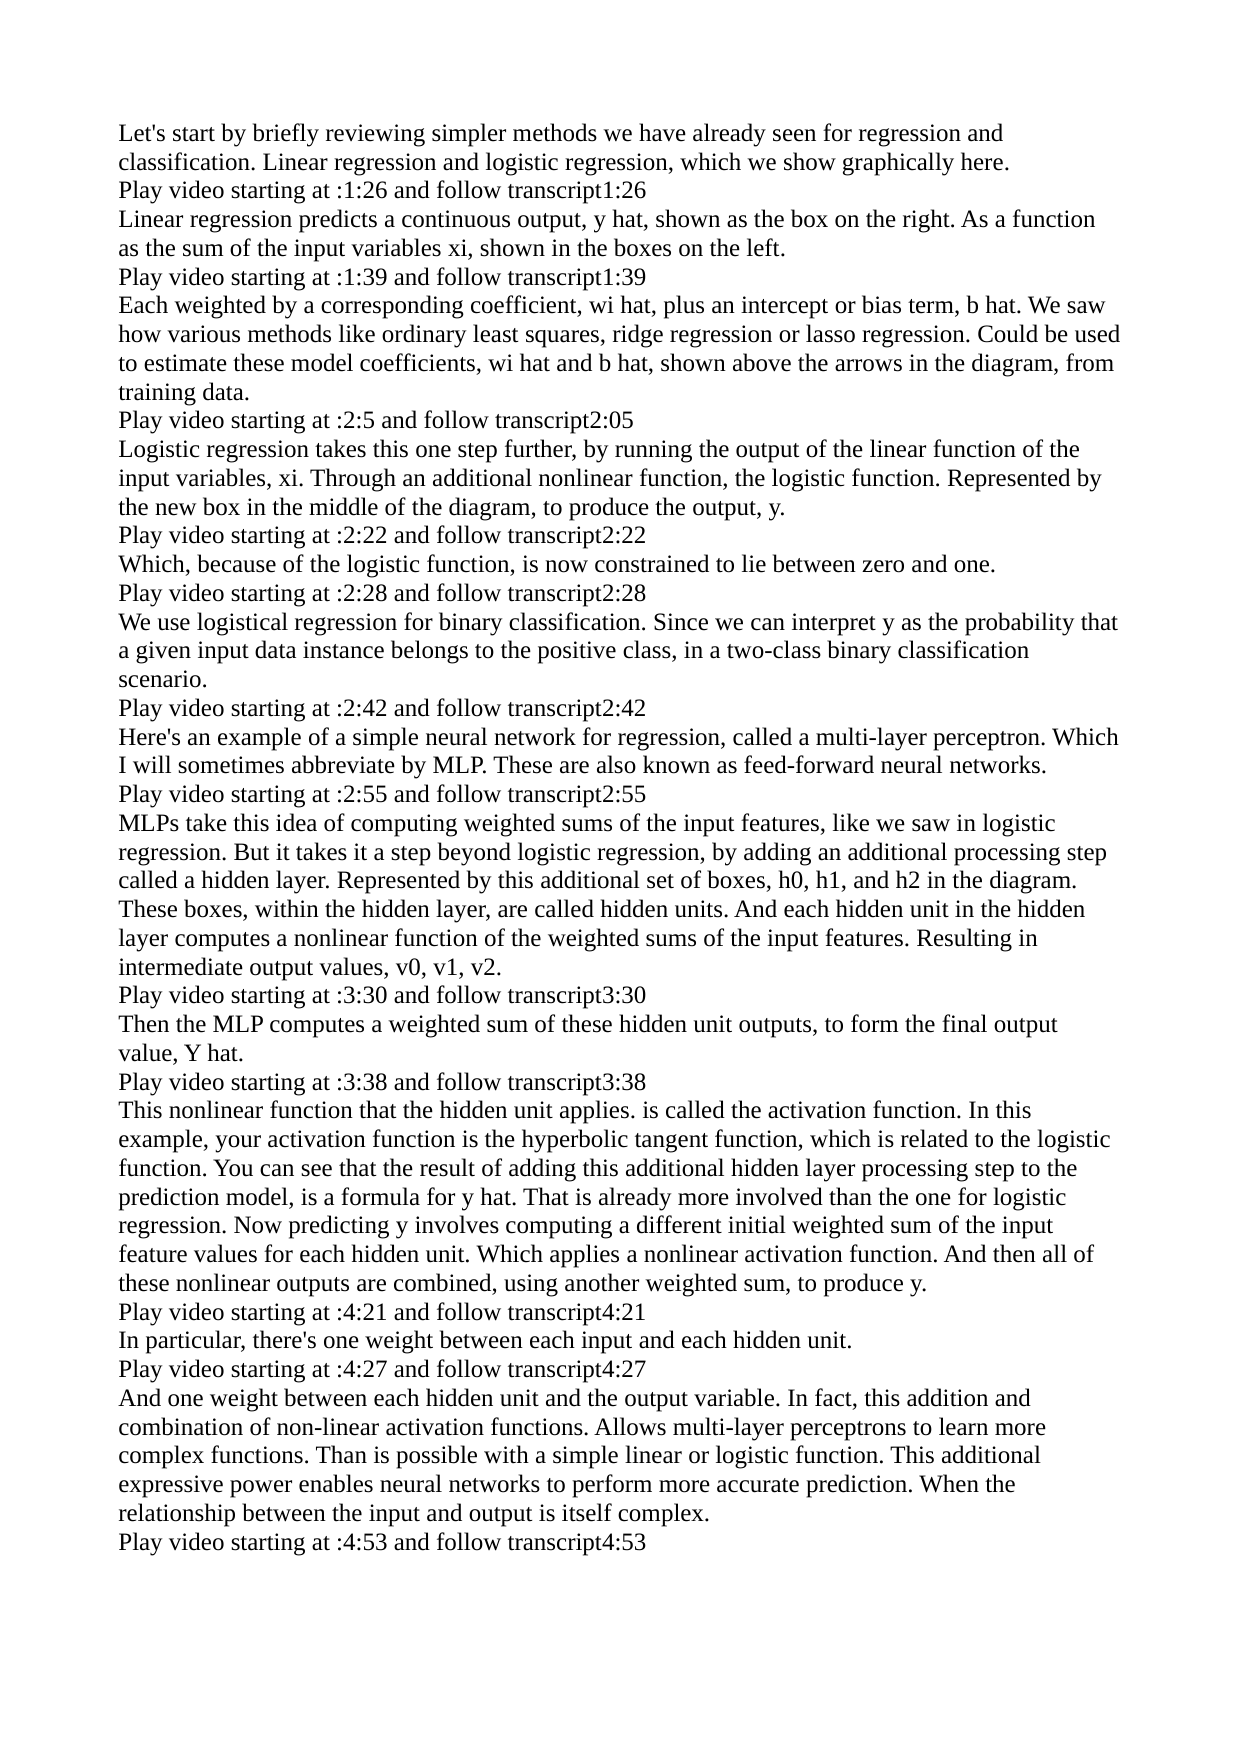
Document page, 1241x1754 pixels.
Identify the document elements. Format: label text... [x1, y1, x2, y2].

text And one weight between each hidden unit and the output variable. In fact, this addition and combination of non-linear activation functions. Allows multi-layer perceptrons to learn more complex functions. Than is possible with a simple linear or logistic function. This additional expressive power enables neural networks to perform more accurate prediction. When the relationship between the input and output is itself complex. [118, 1383, 1122, 1527]
text Play video starting at :4:53 and follow transcript4:53 [118, 1527, 1122, 1556]
text Play video starting at :2:28 and follow transcript2:28 [118, 578, 1122, 607]
text Play video starting at :2:5 and follow transcript2:05 [118, 406, 1122, 434]
text Linear regression predicts a continuous output, y hat, shown as the box on the right. As a function as the sum of the input variables xi, shown in the boxes on the left. [118, 204, 1122, 262]
text Play video starting at :2:55 and follow transcript2:55 [118, 779, 1122, 808]
text Play video starting at :3:30 and follow transcript3:30 [118, 981, 1122, 1009]
text Here's an example of a simple neural network for regression, called a multi-layer perceptron. Which I will sometimes abbreviate by MLP. These are also known as feed-forward neural networks. [118, 722, 1122, 779]
text Each weighted by a corresponding coefficient, wi hat, plus an intercept or bias term, b hat. We saw how various methods like ordinary least squares, ridge regression or lasso regression. Could be used to estimate these model coefficients, wi hat and b hat, shown above the arrows in the diagram, from training data. [118, 291, 1122, 406]
text MLPs take this idea of computing weighted sums of the input features, like we saw in logistic regression. But it takes it a step beyond logistic regression, by adding an additional processing step called a hidden layer. Represented by this additional set of boxes, h0, h1, and h2 in the diagram. These boxes, within the hidden layer, are called hidden units. And each hidden unit in the hidden layer computes a nonlinear function of the weighted sums of the input features. Resulting in intermediate output values, v0, v1, v2. [118, 808, 1122, 981]
text Play video starting at :2:22 and follow transcript2:22 [118, 521, 1122, 549]
text Play video starting at :4:21 and follow transcript4:21 [118, 1297, 1122, 1326]
text Play video starting at :1:26 and follow transcript1:26 [118, 176, 1122, 204]
text Play video starting at :1:39 and follow transcript1:39 [118, 262, 1122, 291]
text Play video starting at :3:38 and follow transcript3:38 [118, 1067, 1122, 1096]
text We use logistical regression for binary classification. Since we can interpret y as the probability that a given input data instance belongs to the positive class, in a two-class binary classification scenario. [118, 607, 1122, 693]
text Play video starting at :2:42 and follow transcript2:42 [118, 693, 1122, 722]
text Play video starting at :4:27 and follow transcript4:27 [118, 1354, 1122, 1383]
text Let's start by briefly reviewing simpler methods we have already seen for regression and classification. Linear regression and logistic regression, which we show graphically here. [118, 118, 1122, 176]
text Then the MLP computes a weighted sum of these hidden unit outputs, to form the final output value, Y hat. [118, 1009, 1122, 1067]
text In particular, there's one weight between each input and each hidden unit. [118, 1326, 1122, 1354]
text Which, because of the logistic function, is now constrained to lie between zero and one. [118, 549, 1122, 578]
text Logistic regression takes this one step further, by running the output of the linear function of the input variables, xi. Through an additional nonlinear function, the logistic function. Represented by the new box in the middle of the diagram, to produce the output, y. [118, 434, 1122, 521]
text This nonlinear function that the hidden unit applies. is called the activation function. In this example, your activation function is the hyperbolic tangent function, which is related to the logistic function. You can see that the result of adding this additional hidden layer processing step to the prediction model, is a formula for y hat. That is already more involved than the one for logistic regression. Now predicting y involves computing a different initial weighted sum of the input feature values for each hidden unit. Which applies a nonlinear activation function. And then all of these nonlinear outputs are combined, using another weighted sum, to produce y. [118, 1096, 1122, 1297]
